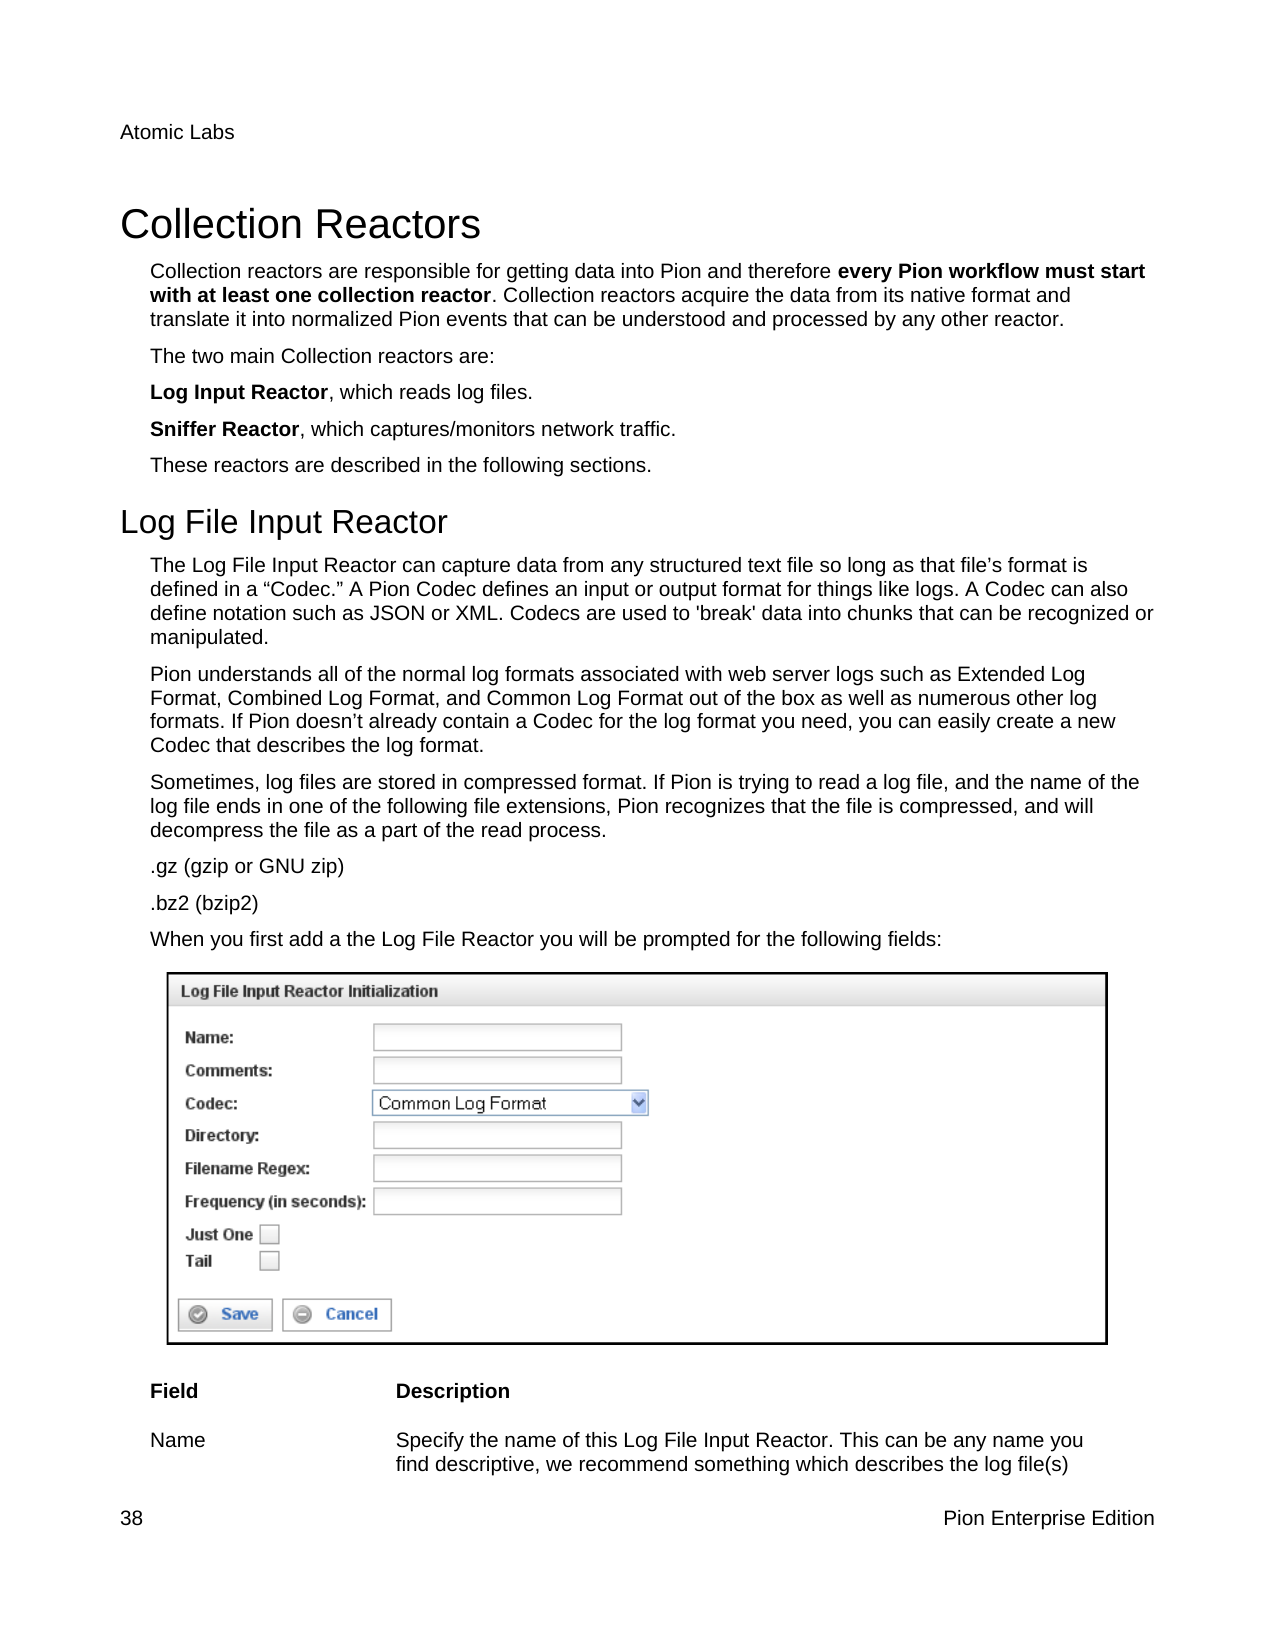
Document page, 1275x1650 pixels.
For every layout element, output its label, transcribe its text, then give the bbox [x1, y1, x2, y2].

table_header Field [109, 1366, 354, 1415]
text These reactors are described in the following sections. [150, 453, 1155, 477]
text When you first add a the Log File Reactor you will be prompted for the following fields: [150, 927, 1155, 951]
text The two main Collection reactors are: [150, 344, 1155, 368]
subtitle Collection Reactors [120, 199, 1155, 247]
text Sniffer Reactor, which captures/monitors network traffic. [150, 417, 1155, 441]
text .gz (gzip or GNU zip) [150, 854, 1155, 878]
text Log Input Reactor, which reads log files. [150, 380, 1155, 404]
table_cell Name [109, 1415, 354, 1476]
text Pion understands all of the normal log formats associated with web server logs such as Extended Log Format, Combined Log Format, and Common Log Format out of the box as well as numerous other log formats. If Pion doesn’t already contain a Codec for the log format you need, you can easily create a new Codec that describes the log format. [150, 661, 1155, 757]
subtitle Log File Input Reactor [120, 502, 1155, 541]
text Collection reactors are responsible for getting data into Pion and therefore every Pion workflow must start with at least one collection reactor. Collection reactors acquire the data from its native format and translate it into normalized Pion events that can be understood and processed by any other reactor. [150, 259, 1155, 331]
text The Log File Input Reactor can capture data from any structured text file so long as that file’s format is defined in a “Codec.” A Pion Codec defines an input or output format for things like logs. A Codec can also define notation such as JSON or XML. Codecs are used to 'break' data into chunks that can be recognized or manipulated. [150, 553, 1155, 649]
table_cell Specify the name of this Log File Input Reactor. This can be any name you find descriptive, we recommend something which describes the log file(s) [354, 1415, 1106, 1476]
table_header Description [354, 1366, 1106, 1415]
text .bz2 (bzip2) [150, 891, 1155, 914]
picture [166, 972, 1108, 1345]
text Sometimes, log files are stored in compressed format. If Pion is trying to read a log file, and the name of the log file ends in one of the following file extensions, Pion recognizes that the file is compressed, and will decompress the file as a part of the read process. [150, 770, 1155, 842]
